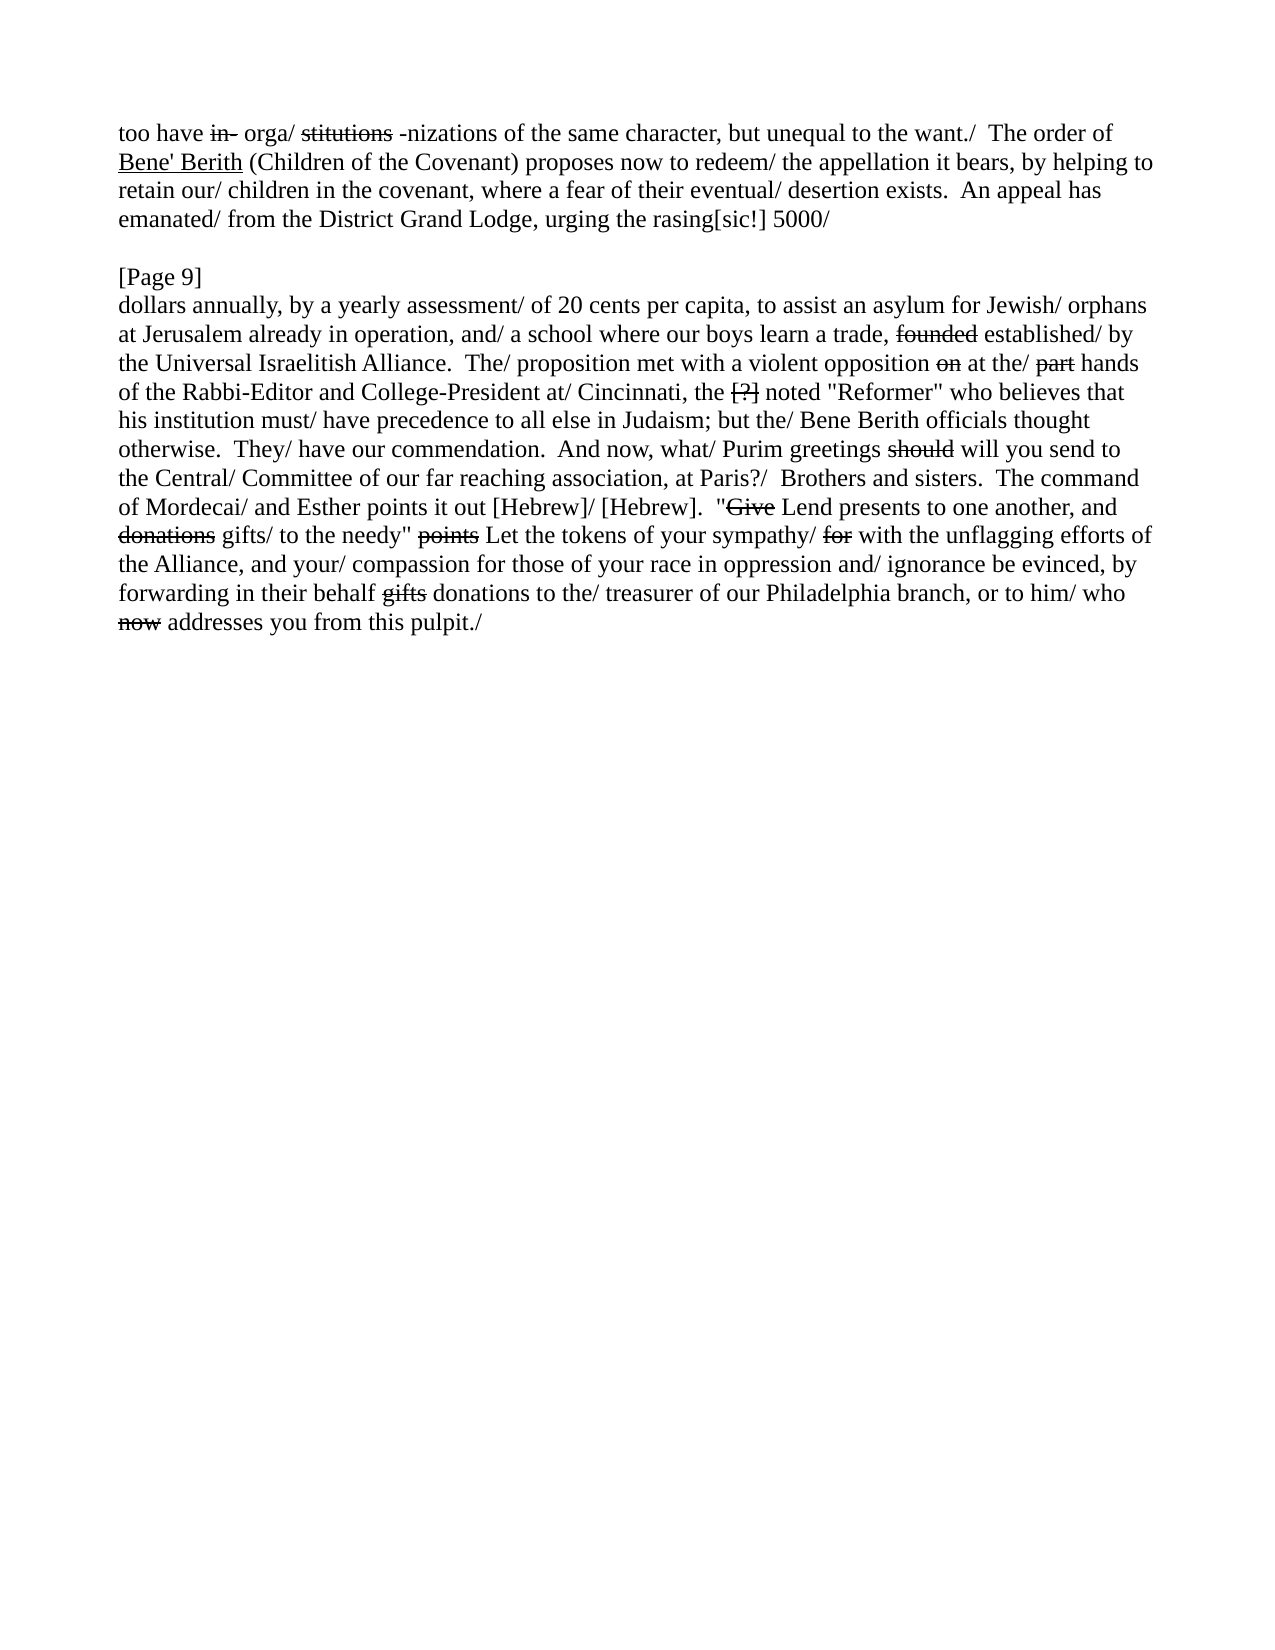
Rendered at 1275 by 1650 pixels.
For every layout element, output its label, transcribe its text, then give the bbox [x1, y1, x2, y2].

text [Page 9] [118, 262, 1157, 291]
text dollars annually, by a yearly assessment/ of 20 cents per capita, to assist an asylum for Jewish/ orphans at Jerusalem already in operation, and/ a school where our boys learn a trade, founded established/ by the Universal Israelitish Alliance. The/ proposition met with a violent opposition on at the/ part hands of the Rabbi-Editor and College-President at/ Cincinnati, the [?] noted "Reformer" who believes that his institution must/ have precedence to all else in Judaism; but the/ Bene Berith officials thought otherwise. They/ have our commendation. And now, what/ Purim greetings should will you send to the Central/ Committee of our far reaching association, at Paris?/ Brothers and sisters. The command of Mordecai/ and Esther points it out [Hebrew]/ [Hebrew]. "Give Lend presents to one another, and donations gifts/ to the needy" points Let the tokens of your sympathy/ for with the unflagging efforts of the Alliance, and your/ compassion for those of your race in oppression and/ ignorance be evinced, by forwarding in their behalf gifts donations to the/ treasurer of our Philadelphia branch, or to him/ who now addresses you from this pulpit./ [118, 291, 1157, 636]
text too have in- orga/ stitutions -nizations of the same character, but unequal to the want./ The order of Bene' Berith (Children of the Covenant) proposes now to redeem/ the appellation it bears, by helping to retain our/ children in the covenant, where a fear of their eventual/ desertion exists. An appeal has emanated/ from the District Grand Lodge, urging the rasing[sic!] 5000/ [118, 118, 1157, 233]
